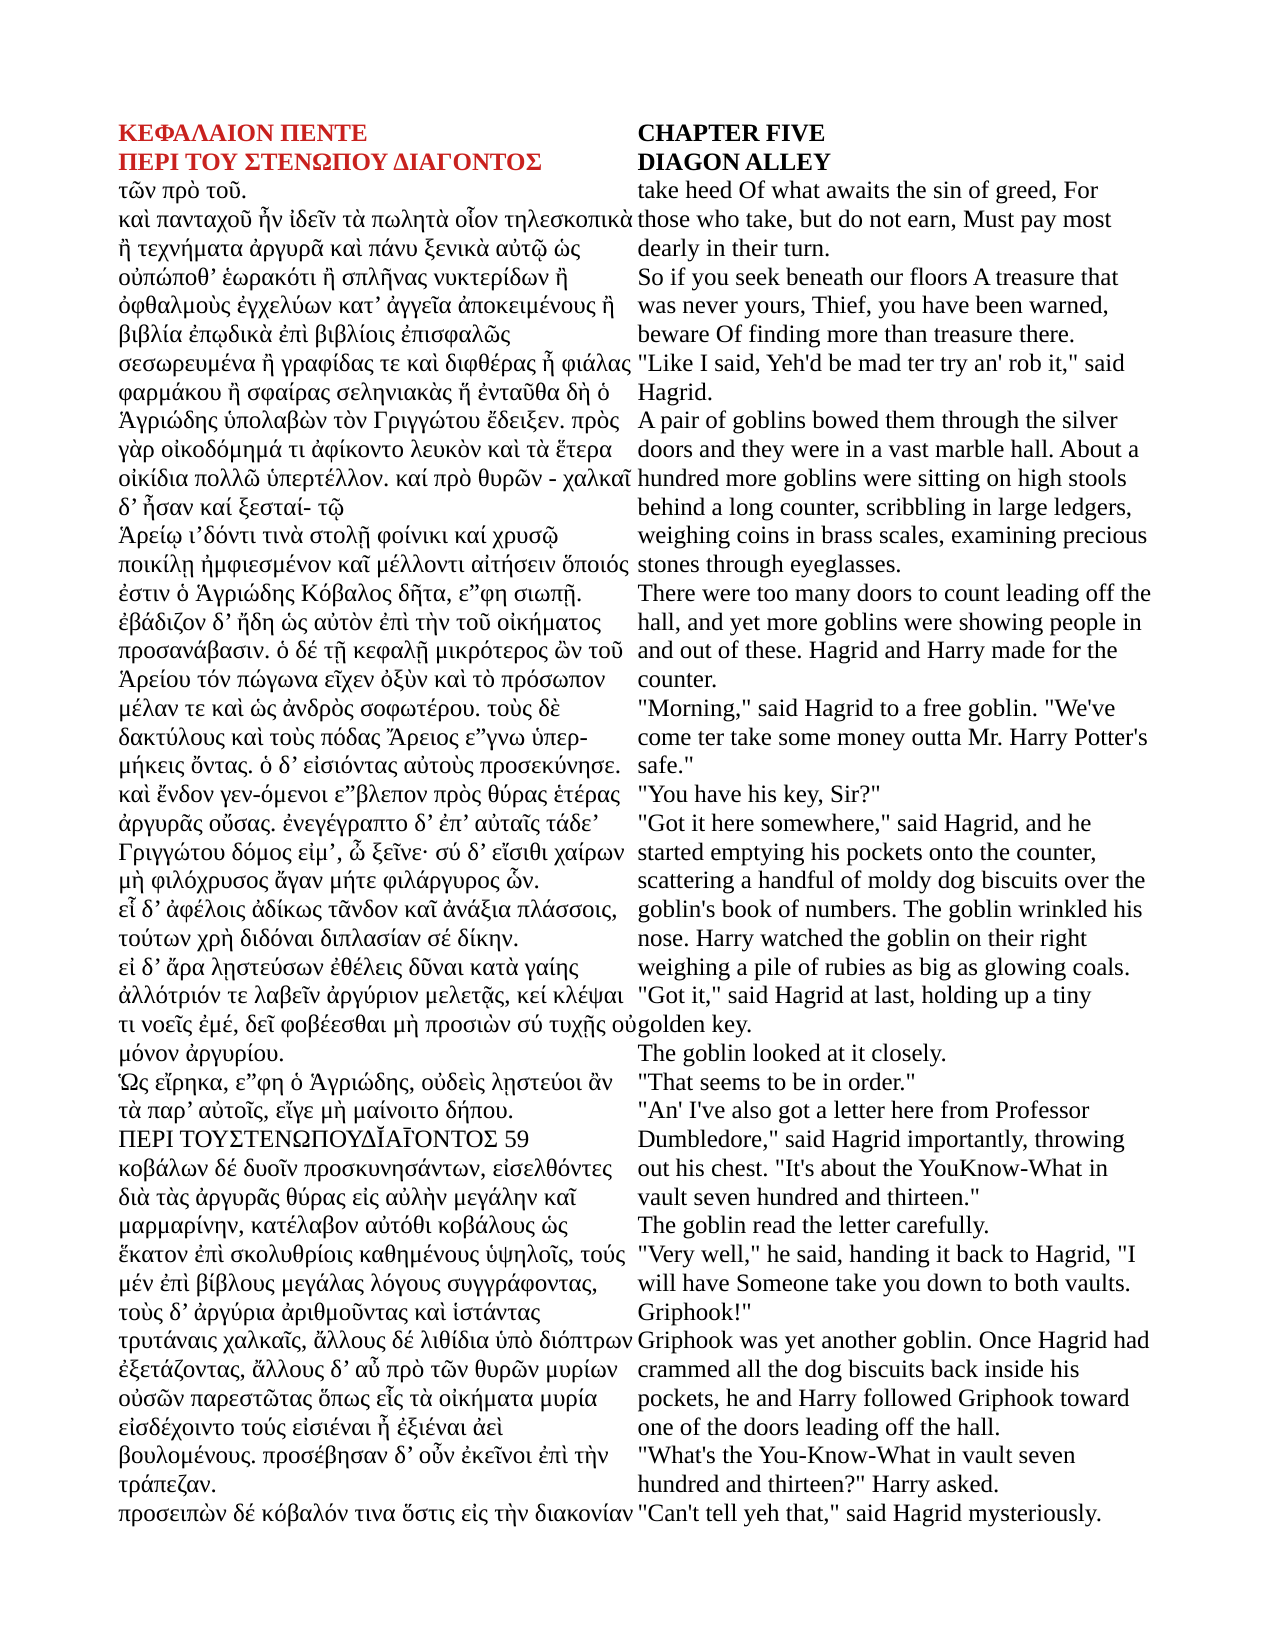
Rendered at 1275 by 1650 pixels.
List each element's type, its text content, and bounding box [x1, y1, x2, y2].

table_header CHAPTER FIVE DIAGON ALLEY [637, 118, 1157, 176]
table_cell τῶν πρὸ τοῦ. καὶ πανταχοῦ ἦν ἰδεῖν τὰ πωλητὰ οἷον τηλεσκοπικὰ ἢ τεχνήματα ἀργυρᾶ καὶ πάνυ ξενικὰ αὐτῷ ὡς οὐπώποθ’ ἑωρακότι ἢ σπλῆνας νυκτερίδων ἢ ὀφθαλμοὺς ἐγχελύων κατ’ ἀγγεῖα ἀποκειμένους ἢ βιβλία ἐπῳδικὰ ἐπὶ βιβλίοις ἐπισφαλῶς σεσωρευμένα ἢ γραφίδας τε καὶ διφθέρας ἦ φιάλας φαρμάκου ἢ σφαίρας σεληνιακὰς ἥ ἐνταῦθα δὴ ὁ Ἁγριώδης ὑπολαβὼν τὸν Γριγγώτου ἔδειξεν. πρὸς γὰρ οἰκοδόμημά τι ἀφίκοντο λευκὸν καὶ τὰ ἕτερα οἰκίδια πολλῶ ὑπερτέλλον. καί πρὸ θυρῶν - χαλκαῖ δ’ ἦσαν καί ξεσταί- τῷ Ἁρείῳ ι’δόντι τινὰ στολῇ φοίνικι καί χρυσῷ ποικίλῃ ἠμφιεσμένον καῖ μέλλοντι αἰτήσειν ὅποιός ἐστιν ὁ Ἁγριώδης Κόβαλος δῆτα, ε”φη σιωπῇ. ἐβάδιζον δ’ ἤδη ὡς αὐτὸν ἐπὶ τὴν τοῦ οἰκήματος προσανάβασιν. ὁ δέ τῇ κεφαλῇ μικρότερος ὢν τοῦ Ἁρείου τόν πώγωνα εῖχεν ὀξὺν καὶ τὸ πρόσωπον μέλαν τε καὶ ὡς ἀνδρὸς σοφωτέρου. τοὺς δὲ δακτύλους καὶ τοὺς πόδας Ἄρειος ε”γνω ὑπερ-μήκεις ὄντας. ὁ δ’ εἰσιόντας αὐτοὺς προσεκύνησε. καὶ ἔνδον γεν-όμενοι ε”βλεπον πρὸς θύρας ἑτέρας ἀργυρᾶς οὔσας. ἐνεγέγραπτο δ’ ἐπ’ αὐταῖς τάδε’ Γριγγώτου δόμος εἰμ’, ὦ ξεῖνε· σύ δ’ εἴσιθι χαίρων μὴ φιλόχρυσος ἄγαν μήτε φιλάργυρος ὧν. εἷ δ’ ἀφέλοις ἀδίκως τᾶνδον καῖ ἀνάξια πλάσσοις, τούτων χρὴ διδόναι διπλασίαν σέ δίκην. εἰ δ’ ἄρα λῃστεύσων ἐθέλεις δῦναι κατὰ γαίης ἀλλότριόν τε λαβεῖν ἀργύριον μελετᾷς, κεί κλέψαι τι νοεῖς ἐμέ, δεῖ φοβέεσθαι μὴ προσιὼν σύ τυχῇς οὐ μόνον ἀργυρίου. Ὡς εἴρηκα, ε”φη ὁ Ἁγριώδης, οὐδεὶς λῃστεύοι ἂν τὰ παρ’ αὐτοῖς, εἴγε μὴ μαίνοιτο δήπου. ΠΕΡΙ ΤΟΥΣΤΕΝΩΠΟΥΔῘΑῙῸΝΤΟΣ 59 κοβάλων δέ δυοῖν προσκυνησάντων, εἰσελθόντες διὰ τὰς ἀργυρᾶς θύρας εἰς αὐλὴν μεγάλην καῖ μαρμαρίνην, κατέλαβον αὐτόθι κοβάλους ὡς ἕκατον ἐπὶ σκολυθρίοις καθημένους ὑψηλοῖς, τούς μέν ἐπὶ βίβλους μεγάλας λόγους συγγράφοντας, τοὺς δ’ ἀργύρια ἀριθμοῦντας καὶ ἱστάντας τρυτάναις χαλκαῖς, ἄλλους δέ λιθίδια ὑπὸ διόπτρων ἐξετάζοντας, ἄλλους δ’ αὖ πρὸ τῶν θυρῶν μυρίων οὐσῶν παρεστῶτας ὅπως εἷς τὰ οἰκήματα μυρία εἰσδέχοιντο τούς εἰσιέναι ἦ ἐξιέναι ἀεὶ βουλομένους. προσέβησαν δ’ οὖν ἐκεῖνοι ἐπὶ τὴν τράπεζαν. προσειπὼν δέ κόβαλόν τινα ὅστις εἰς τὴν διακονίαν [118, 176, 637, 1527]
table_cell take heed Of what awaits the sin of greed, For those who take, but do not earn, Must pay most dearly in their turn. So if you seek beneath our floors A treasure that was never yours, Thief, you have been warned, beware Of finding more than treasure there. "Like I said, Yeh'd be mad ter try an' rob it," said Hagrid. A pair of goblins bowed them through the silver doors and they were in a vast marble hall. About a hundred more goblins were sitting on high stools behind a long counter, scribbling in large ledgers, weighing coins in brass scales, examining precious stones through eyeglasses. There were too many doors to count leading off the hall, and yet more goblins were showing people in and out of these. Hagrid and Harry made for the counter. "Morning," said Hagrid to a free goblin. "We've come ter take some money outta Mr. Harry Potter's safe." "You have his key, Sir?" "Got it here somewhere," said Hagrid, and he started emptying his pockets onto the counter, scattering a handful of moldy dog biscuits over the goblin's book of numbers. The goblin wrinkled his nose. Harry watched the goblin on their right weighing a pile of rubies as big as glowing coals. "Got it," said Hagrid at last, holding up a tiny golden key. The goblin looked at it closely. "That seems to be in order." "An' I've also got a letter here from Professor Dumbledore," said Hagrid importantly, throwing out his chest. "It's about the YouKnow-What in vault seven hundred and thirteen." The goblin read the letter carefully. "Very well," he said, handing it back to Hagrid, "I will have Someone take you down to both vaults. Griphook!" Griphook was yet another goblin. Once Hagrid had crammed all the dog biscuits back inside his pockets, he and Harry followed Griphook toward one of the doors leading off the hall. "What's the You-Know-What in vault seven hundred and thirteen?" Harry asked. "Can't tell yeh that," said Hagrid mysteriously. [637, 176, 1157, 1527]
table_header ΚΕΦΑΛΑΙΟΝ ΠΕΝΤΕ ΠΕΡΙ ΤΟΥ ΣΤΕΝΩΠΟΥ ΔΙΑΓΟΝΤΟΣ [118, 118, 637, 176]
